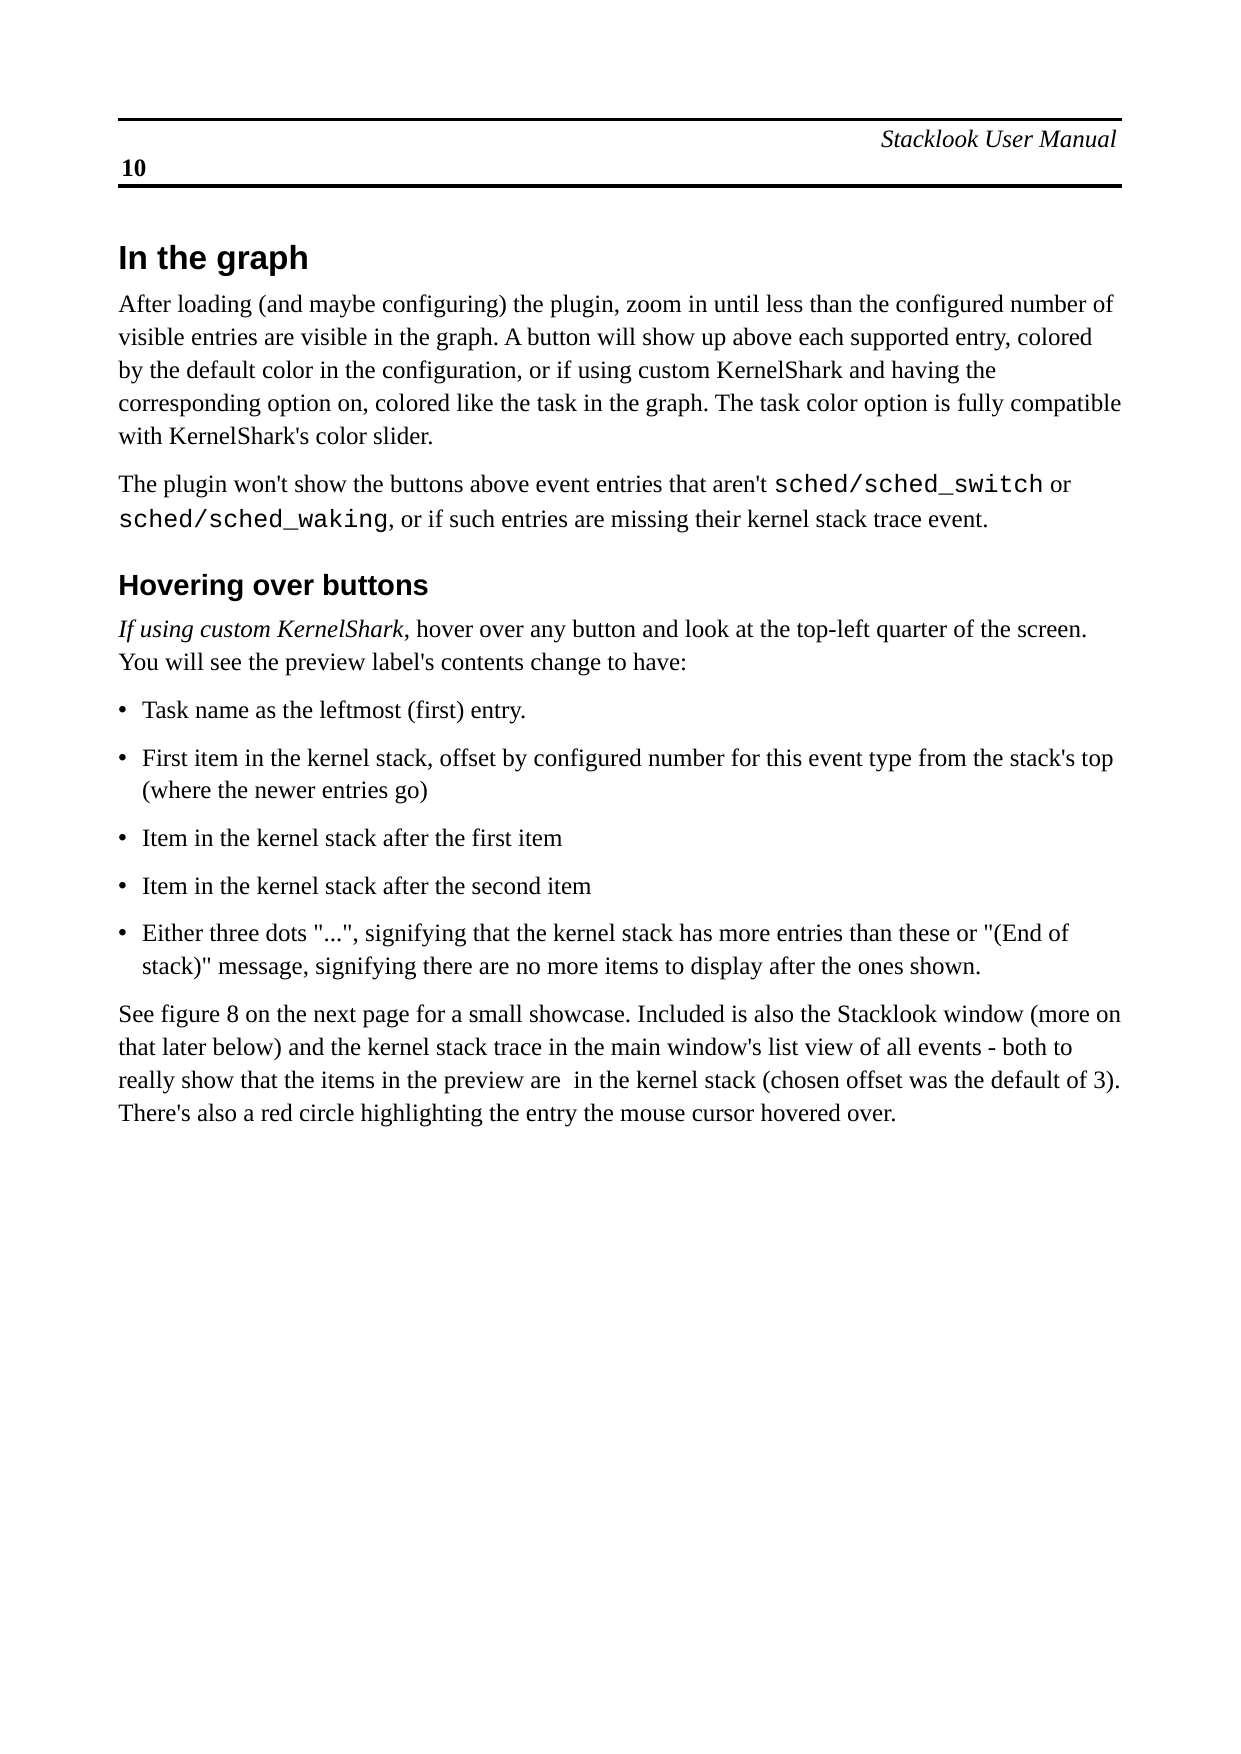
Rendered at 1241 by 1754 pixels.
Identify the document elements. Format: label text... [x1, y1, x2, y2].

text See figure 8 on the next page for a small showcase. Included is also the Stacklook window (more on that later below) and the kernel stack trace in the main window's list view of all events - both to really show that the items in the preview are in the kernel stack (chosen offset was the default of 3). There's also a red circle highlighting the entry the mouse cursor hovered over. [118, 999, 1122, 1127]
text If using custom KernelShark, hover over any button and look at the top-left quarter of the screen. You will see the preview label's contents change to have: [118, 614, 1122, 676]
text The plugin won't show the buttons above event entries that aren't sched/sched_switch or sched/sched_waking, or if such entries are missing their kernel stack trace event. [118, 469, 1122, 534]
text After loading (and maybe configuring) the plugin, zoom in until less than the configured number of visible entries are visible in the graph. A button will show up above each supported entry, colored by the default color in the configuration, or if using custom KernelShark and having the corresponding option on, colored like the task in the graph. The task color option is fully compatible with KernelShark's color slider. [118, 289, 1122, 450]
list First item in the kernel stack, offset by configured number for this event type from the stack's top (where the newer entries go) [118, 743, 1122, 804]
subtitle In the graph [118, 238, 1122, 276]
list Task name as the leftmost (first) entry. [118, 695, 1122, 724]
list Item in the kernel stack after the first item [118, 823, 1122, 852]
subtitle Hovering over buttons [118, 568, 1122, 602]
list Either three dots "...", signifying that the kernel stack has more entries than these or "(End of stack)" message, signifying there are no more items to display after the ones shown. [118, 918, 1122, 980]
list Item in the kernel stack after the second item [118, 871, 1122, 899]
